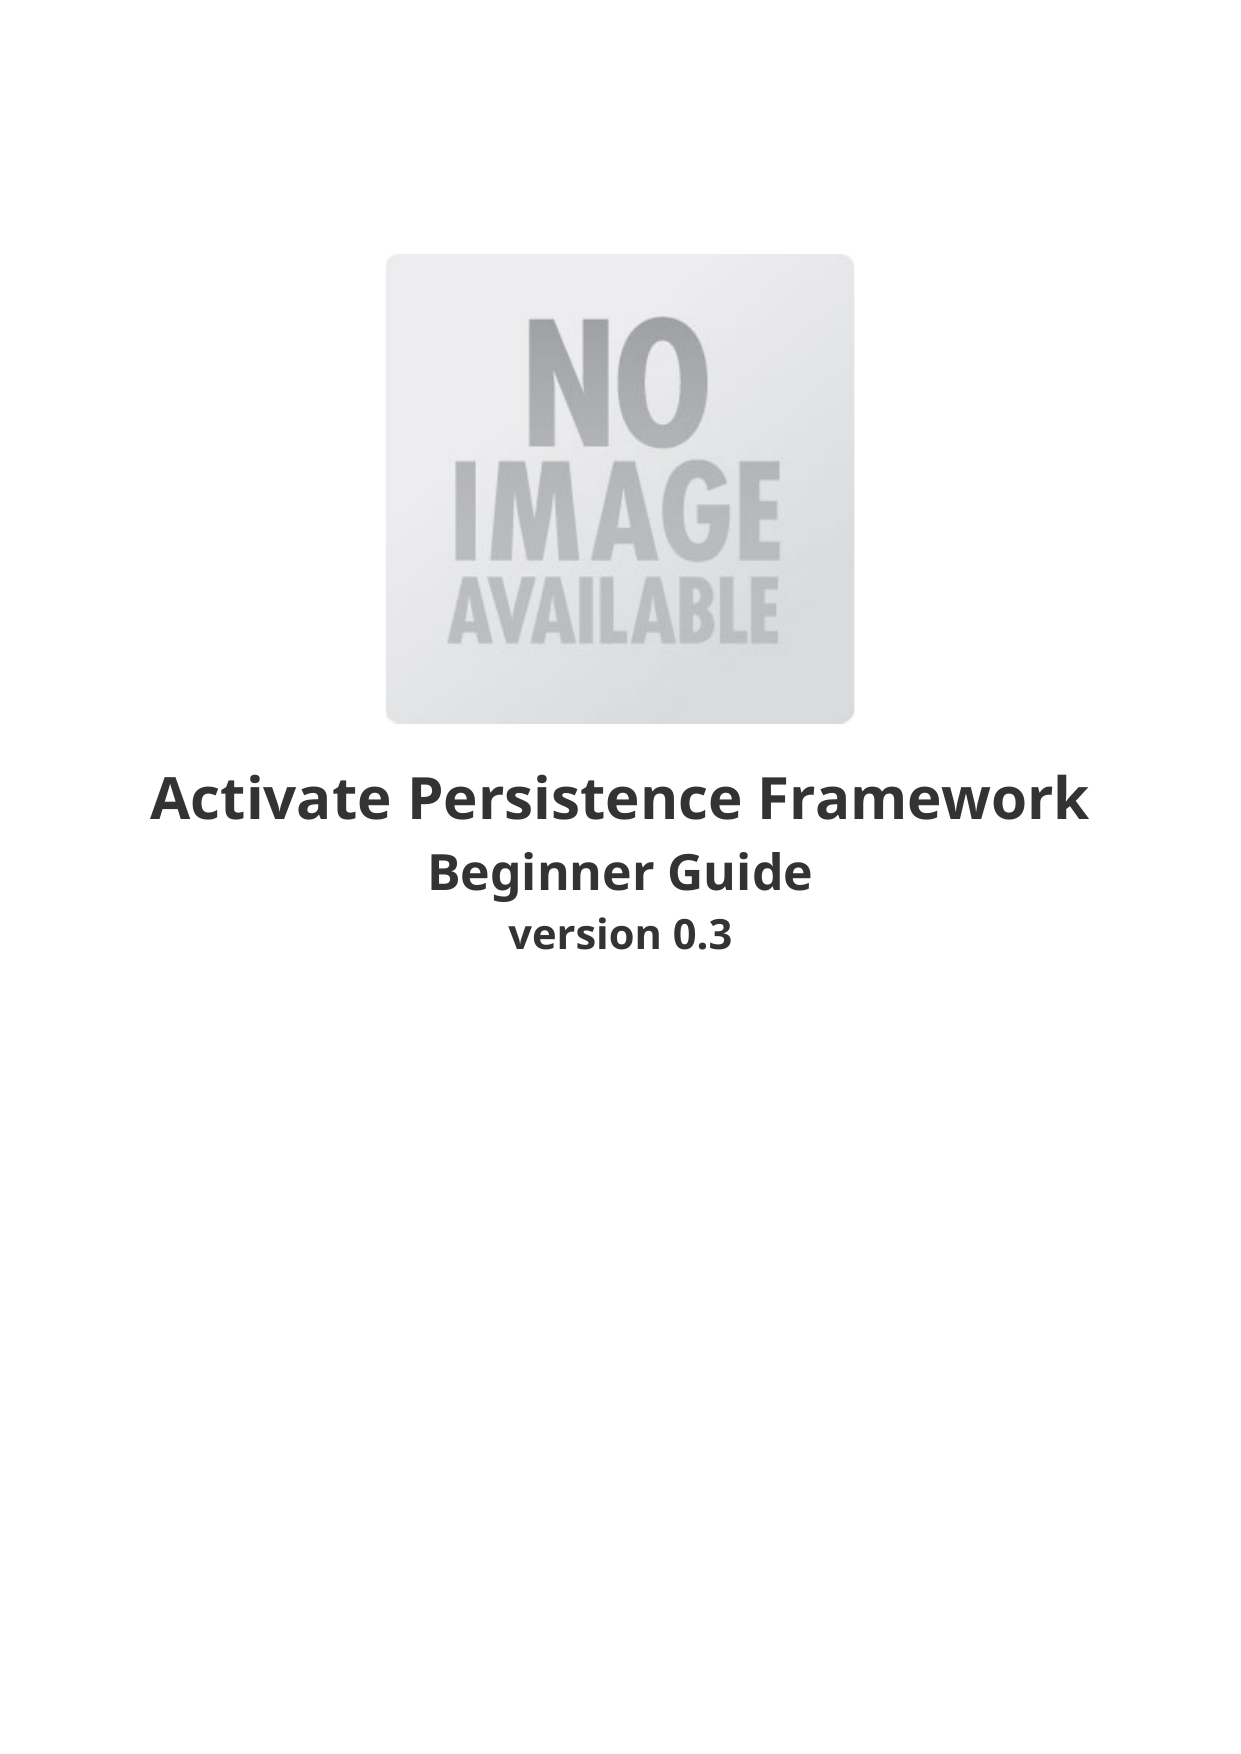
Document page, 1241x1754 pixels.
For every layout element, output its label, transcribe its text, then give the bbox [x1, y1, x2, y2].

text Beginner Guide [118, 837, 1122, 905]
text version 0.3 [118, 905, 1122, 962]
text Activate Persistence Framework [118, 757, 1122, 837]
picture [385, 254, 855, 724]
